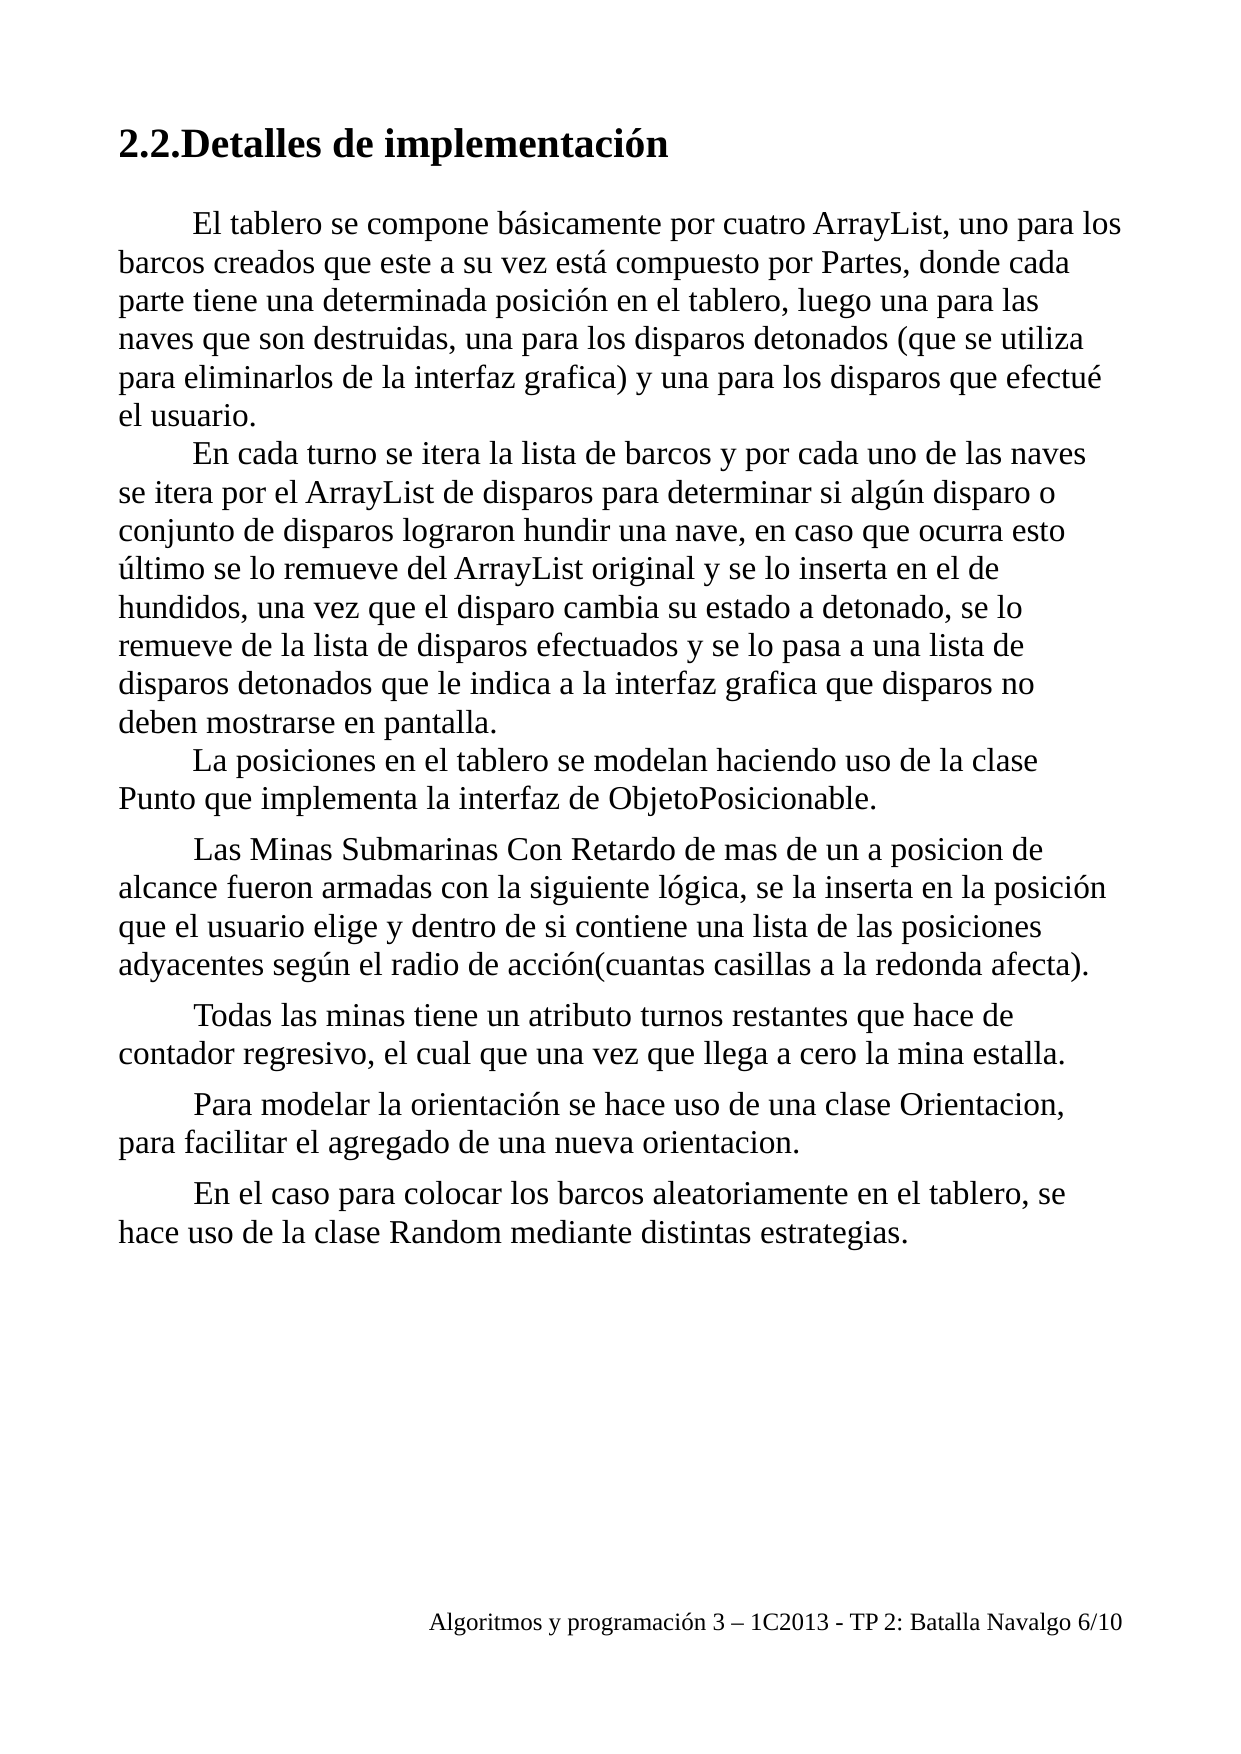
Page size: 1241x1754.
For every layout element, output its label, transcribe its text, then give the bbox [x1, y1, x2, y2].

text El tablero se compone básicamente por cuatro ArrayList, uno para los barcos creados que este a su vez está compuesto por Partes, donde cada parte tiene una determinada posición en el tablero, luego una para las naves que son destruidas, una para los disparos detonados (que se utiliza para eliminarlos de la interfaz grafica) y una para los disparos que efectué el usuario. En cada turno se itera la lista de barcos y por cada uno de las naves se itera por el ArrayList de disparos para determinar si algún disparo o conjunto de disparos lograron hundir una nave, en caso que ocurra esto último se lo remueve del ArrayList original y se lo inserta en el de hundidos, una vez que el disparo cambia su estado a detonado, se lo remueve de la lista de disparos efectuados y se lo pasa a una lista de disparos detonados que le indica a la interfaz grafica que disparos no deben mostrarse en pantalla. La posiciones en el tablero se modelan haciendo uso de la clase Punto que implementa la interfaz de ObjetoPosicionable. [118, 203, 1122, 817]
text Todas las minas tiene un atributo turnos restantes que hace de contador regresivo, el cual que una vez que llega a cero la mina estalla. [118, 995, 1122, 1072]
text Las Minas Submarinas Con Retardo de mas de un a posicion de alcance fueron armadas con la siguiente lógica, se la inserta en la posición que el usuario elige y dentro de si contiene una lista de las posiciones adyacentes según el radio de acción(cuantas casillas a la redonda afecta). [118, 829, 1122, 983]
text 2.2.Detalles de implementación [118, 118, 1122, 166]
text Para modelar la orientación se hace uso de una clase Orientacion, para facilitar el agregado de una nueva orientacion. [118, 1084, 1122, 1161]
text En el caso para colocar los barcos aleatoriamente en el tablero, se hace uso de la clase Random mediante distintas estrategias. [118, 1173, 1122, 1250]
